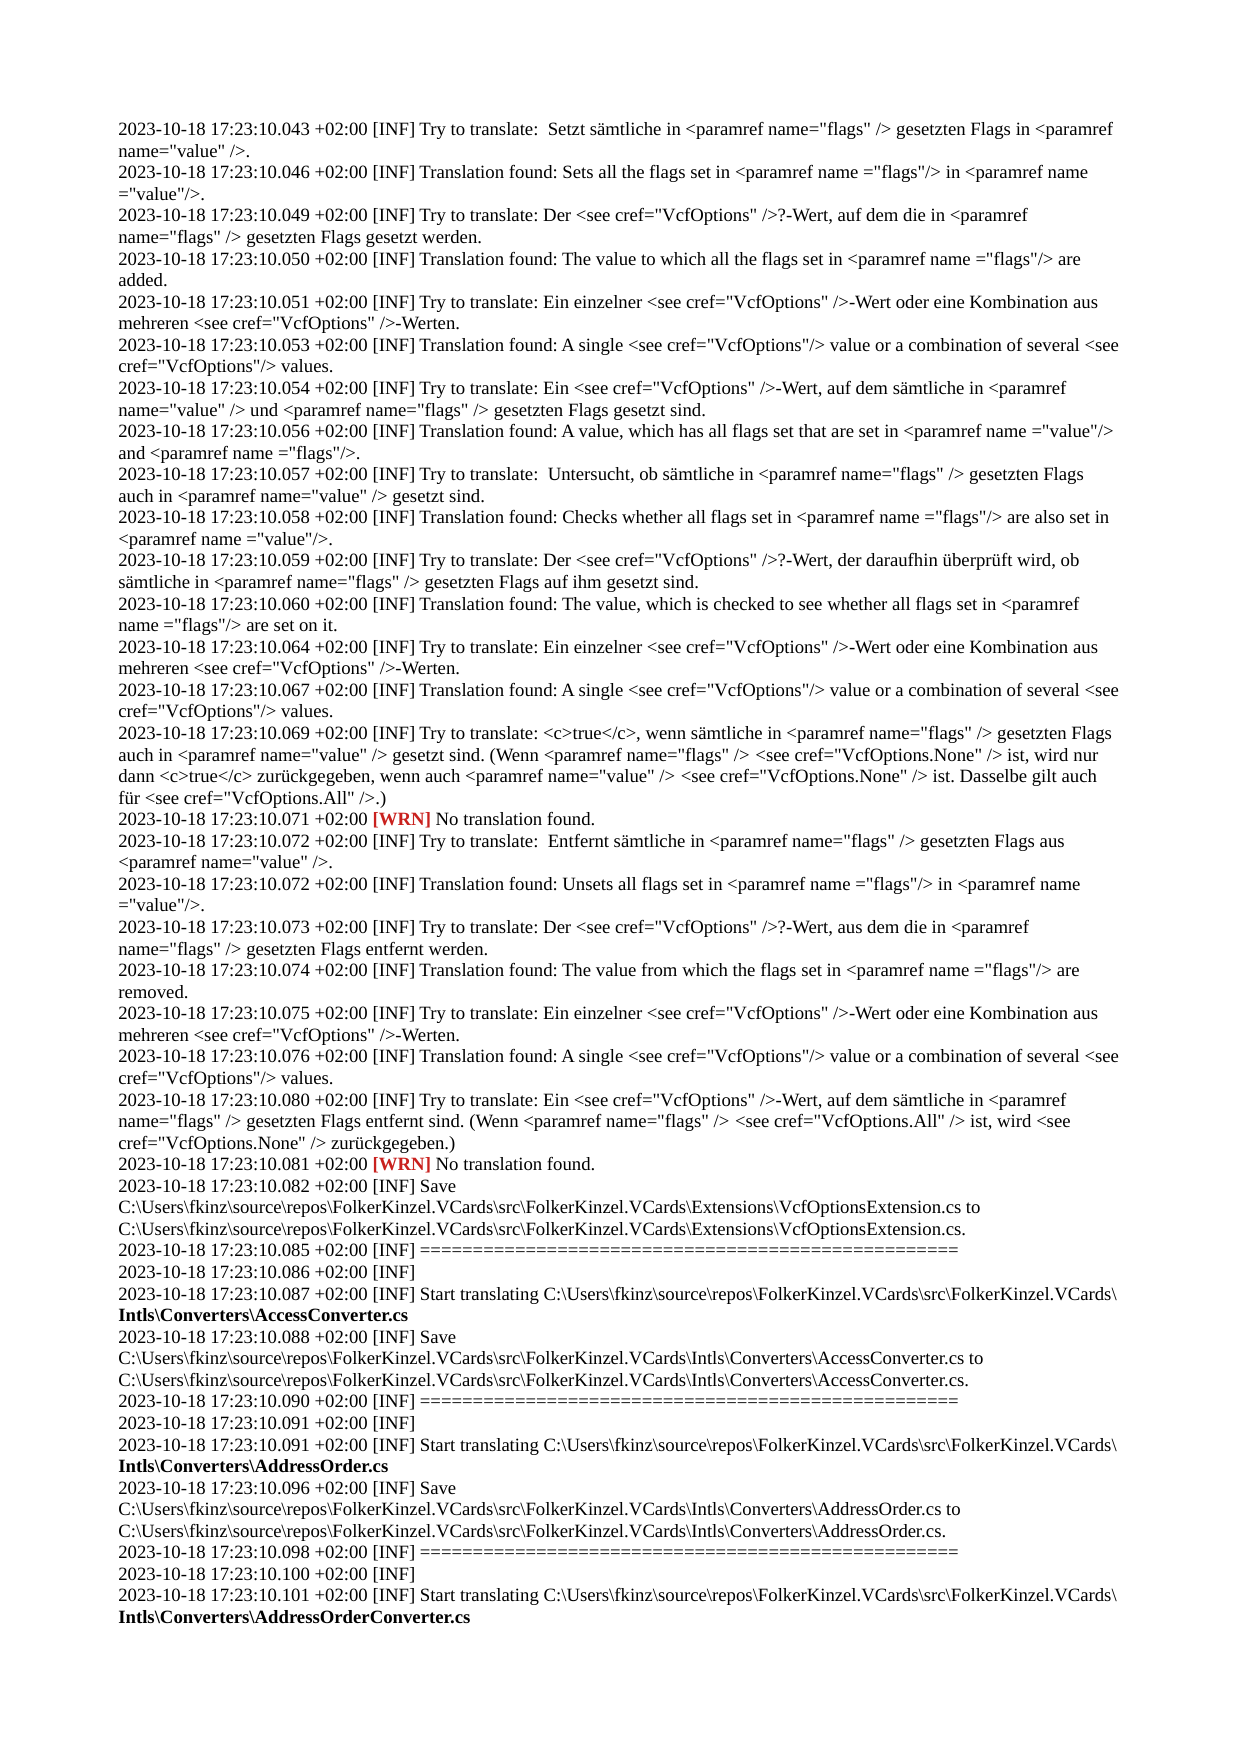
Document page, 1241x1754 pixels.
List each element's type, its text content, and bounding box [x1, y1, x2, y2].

text 2023-10-18 17:23:10.059 +02:00 [INF] Try to translate: Der <see cref="VcfOptions" />?-Wert, der daraufhin überprüft wird, ob sämtliche in <paramref name="flags" /> gesetzten Flags auf ihm gesetzt sind. [118, 549, 1122, 592]
text 2023-10-18 17:23:10.064 +02:00 [INF] Try to translate: Ein einzelner <see cref="VcfOptions" />-Wert oder eine Kombination aus mehreren <see cref="VcfOptions" />-Werten. [118, 636, 1122, 679]
text 2023-10-18 17:23:10.098 +02:00 [INF] =================================================== [118, 1541, 1122, 1563]
text 2023-10-18 17:23:10.054 +02:00 [INF] Try to translate: Ein <see cref="VcfOptions" />-Wert, auf dem sämtliche in <paramref name="value" /> und <paramref name="flags" /> gesetzten Flags gesetzt sind. [118, 377, 1122, 420]
text 2023-10-18 17:23:10.087 +02:00 [INF] Start translating C:\Users\fkinz\source\repos\FolkerKinzel.VCards\src\FolkerKinzel.VCards\Intls\Converters\AccessConverter.cs [118, 1282, 1122, 1326]
text 2023-10-18 17:23:10.075 +02:00 [INF] Try to translate: Ein einzelner <see cref="VcfOptions" />-Wert oder eine Kombination aus mehreren <see cref="VcfOptions" />-Werten. [118, 1002, 1122, 1045]
text 2023-10-18 17:23:10.072 +02:00 [INF] Translation found: Unsets all flags set in <paramref name ="flags"/> in <paramref name ="value"/>. [118, 873, 1122, 916]
text 2023-10-18 17:23:10.091 +02:00 [INF] Start translating C:\Users\fkinz\source\repos\FolkerKinzel.VCards\src\FolkerKinzel.VCards\Intls\Converters\AddressOrder.cs [118, 1433, 1122, 1477]
text 2023-10-18 17:23:10.056 +02:00 [INF] Translation found: A value, which has all flags set that are set in <paramref name ="value"/> and <paramref name ="flags"/>. [118, 420, 1122, 463]
text 2023-10-18 17:23:10.071 +02:00 [WRN] No translation found. [118, 808, 1122, 830]
text 2023-10-18 17:23:10.101 +02:00 [INF] Start translating C:\Users\fkinz\source\repos\FolkerKinzel.VCards\src\FolkerKinzel.VCards\Intls\Converters\AddressOrderConverter.cs [118, 1584, 1122, 1627]
text 2023-10-18 17:23:10.088 +02:00 [INF] Save C:\Users\fkinz\source\repos\FolkerKinzel.VCards\src\FolkerKinzel.VCards\Intls\Converters\AccessConverter.cs to C:\Users\fkinz\source\repos\FolkerKinzel.VCards\src\FolkerKinzel.VCards\Intls\Converters\AccessConverter.cs. [118, 1326, 1122, 1390]
text 2023-10-18 17:23:10.080 +02:00 [INF] Try to translate: Ein <see cref="VcfOptions" />-Wert, auf dem sämtliche in <paramref name="flags" /> gesetzten Flags entfernt sind. (Wenn <paramref name="flags" /> <see cref="VcfOptions.All" /> ist, wird <see cref="VcfOptions.None" /> zurückgegeben.) [118, 1088, 1122, 1153]
text 2023-10-18 17:23:10.043 +02:00 [INF] Try to translate: Setzt sämtliche in <paramref name="flags" /> gesetzten Flags in <paramref name="value" />. [118, 118, 1122, 161]
text 2023-10-18 17:23:10.067 +02:00 [INF] Translation found: A single <see cref="VcfOptions"/> value or a combination of several <see cref="VcfOptions"/> values. [118, 679, 1122, 722]
text 2023-10-18 17:23:10.086 +02:00 [INF] [118, 1261, 1122, 1282]
text 2023-10-18 17:23:10.053 +02:00 [INF] Translation found: A single <see cref="VcfOptions"/> value or a combination of several <see cref="VcfOptions"/> values. [118, 334, 1122, 377]
text 2023-10-18 17:23:10.100 +02:00 [INF] [118, 1563, 1122, 1584]
text 2023-10-18 17:23:10.081 +02:00 [WRN] No translation found. [118, 1153, 1122, 1175]
text 2023-10-18 17:23:10.050 +02:00 [INF] Translation found: The value to which all the flags set in <paramref name ="flags"/> are added. [118, 247, 1122, 291]
text 2023-10-18 17:23:10.090 +02:00 [INF] =================================================== [118, 1390, 1122, 1412]
text 2023-10-18 17:23:10.091 +02:00 [INF] [118, 1412, 1122, 1433]
text 2023-10-18 17:23:10.076 +02:00 [INF] Translation found: A single <see cref="VcfOptions"/> value or a combination of several <see cref="VcfOptions"/> values. [118, 1045, 1122, 1088]
text 2023-10-18 17:23:10.049 +02:00 [INF] Try to translate: Der <see cref="VcfOptions" />?-Wert, auf dem die in <paramref name="flags" /> gesetzten Flags gesetzt werden. [118, 204, 1122, 247]
text 2023-10-18 17:23:10.069 +02:00 [INF] Try to translate: <c>true</c>, wenn sämtliche in <paramref name="flags" /> gesetzten Flags auch in <paramref name="value" /> gesetzt sind. (Wenn <paramref name="flags" /> <see cref="VcfOptions.None" /> ist, wird nur dann <c>true</c> zurückgegeben, wenn auch <paramref name="value" /> <see cref="VcfOptions.None" /> ist. Dasselbe gilt auch für <see cref="VcfOptions.All" />.) [118, 722, 1122, 808]
text 2023-10-18 17:23:10.085 +02:00 [INF] =================================================== [118, 1239, 1122, 1261]
text 2023-10-18 17:23:10.096 +02:00 [INF] Save C:\Users\fkinz\source\repos\FolkerKinzel.VCards\src\FolkerKinzel.VCards\Intls\Converters\AddressOrder.cs to C:\Users\fkinz\source\repos\FolkerKinzel.VCards\src\FolkerKinzel.VCards\Intls\Converters\AddressOrder.cs. [118, 1477, 1122, 1541]
text 2023-10-18 17:23:10.058 +02:00 [INF] Translation found: Checks whether all flags set in <paramref name ="flags"/> are also set in <paramref name ="value"/>. [118, 506, 1122, 549]
text 2023-10-18 17:23:10.046 +02:00 [INF] Translation found: Sets all the flags set in <paramref name ="flags"/> in <paramref name ="value"/>. [118, 161, 1122, 204]
text 2023-10-18 17:23:10.074 +02:00 [INF] Translation found: The value from which the flags set in <paramref name ="flags"/> are removed. [118, 959, 1122, 1002]
text 2023-10-18 17:23:10.073 +02:00 [INF] Try to translate: Der <see cref="VcfOptions" />?-Wert, aus dem die in <paramref name="flags" /> gesetzten Flags entfernt werden. [118, 916, 1122, 959]
text 2023-10-18 17:23:10.082 +02:00 [INF] Save C:\Users\fkinz\source\repos\FolkerKinzel.VCards\src\FolkerKinzel.VCards\Extensions\VcfOptionsExtension.cs to C:\Users\fkinz\source\repos\FolkerKinzel.VCards\src\FolkerKinzel.VCards\Extensions\VcfOptionsExtension.cs. [118, 1175, 1122, 1239]
text 2023-10-18 17:23:10.057 +02:00 [INF] Try to translate: Untersucht, ob sämtliche in <paramref name="flags" /> gesetzten Flags auch in <paramref name="value" /> gesetzt sind. [118, 463, 1122, 506]
text 2023-10-18 17:23:10.051 +02:00 [INF] Try to translate: Ein einzelner <see cref="VcfOptions" />-Wert oder eine Kombination aus mehreren <see cref="VcfOptions" />-Werten. [118, 291, 1122, 334]
text 2023-10-18 17:23:10.060 +02:00 [INF] Translation found: The value, which is checked to see whether all flags set in <paramref name ="flags"/> are set on it. [118, 592, 1122, 636]
text 2023-10-18 17:23:10.072 +02:00 [INF] Try to translate: Entfernt sämtliche in <paramref name="flags" /> gesetzten Flags aus <paramref name="value" />. [118, 830, 1122, 873]
